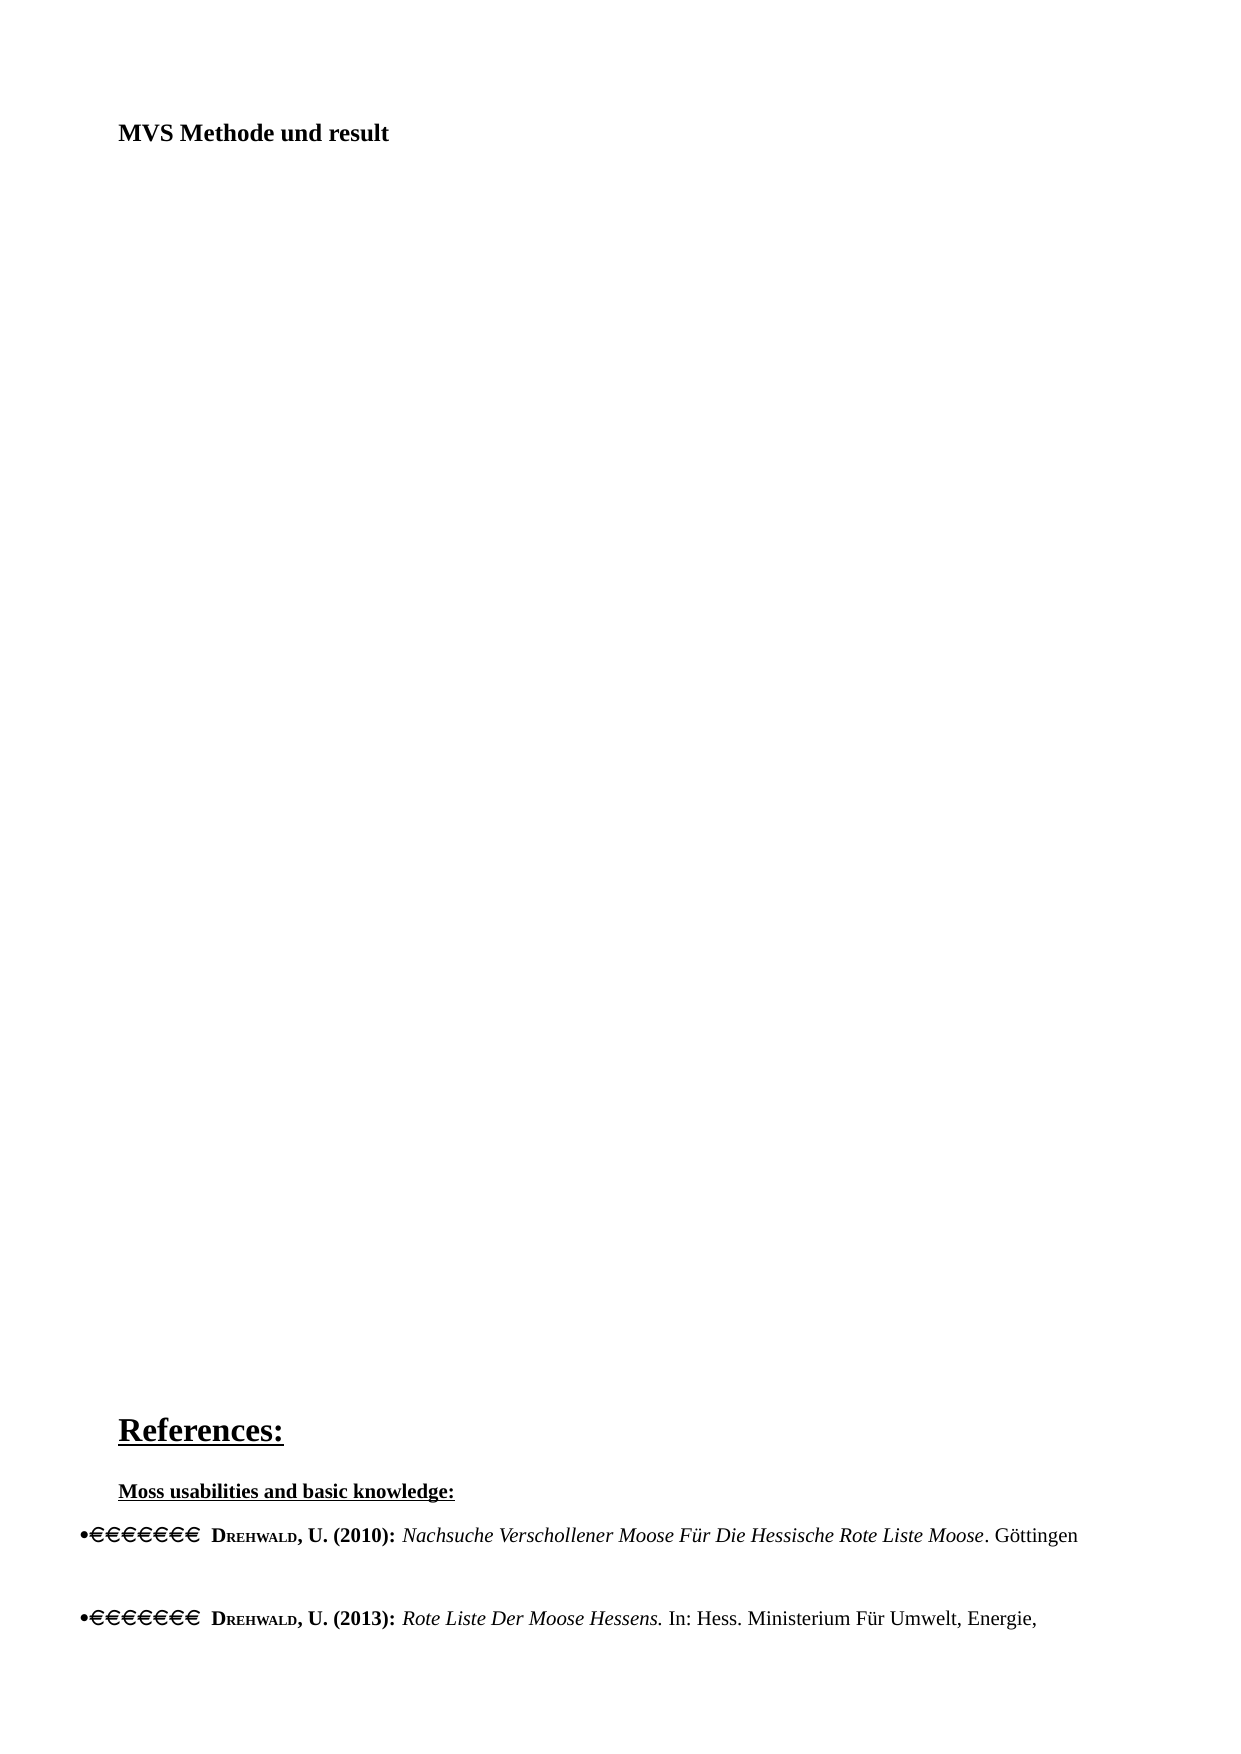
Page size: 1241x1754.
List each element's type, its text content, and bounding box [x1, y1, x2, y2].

text Moss usabilities and basic knowledge: [118, 1479, 1122, 1503]
text References: [118, 1411, 1122, 1449]
text MVS Methode und result [118, 118, 1122, 147]
text · Drehwald, U. (2010): Nachsuche Verschollener Moose Für Die Hessische Rote Liste Moose. Göttingen [81, 1519, 1122, 1548]
text · Drehwald, U. (2013): Rote Liste Der Moose Hessens. In: Hess. Ministerium Für Umwelt, Energie, [81, 1602, 1122, 1630]
